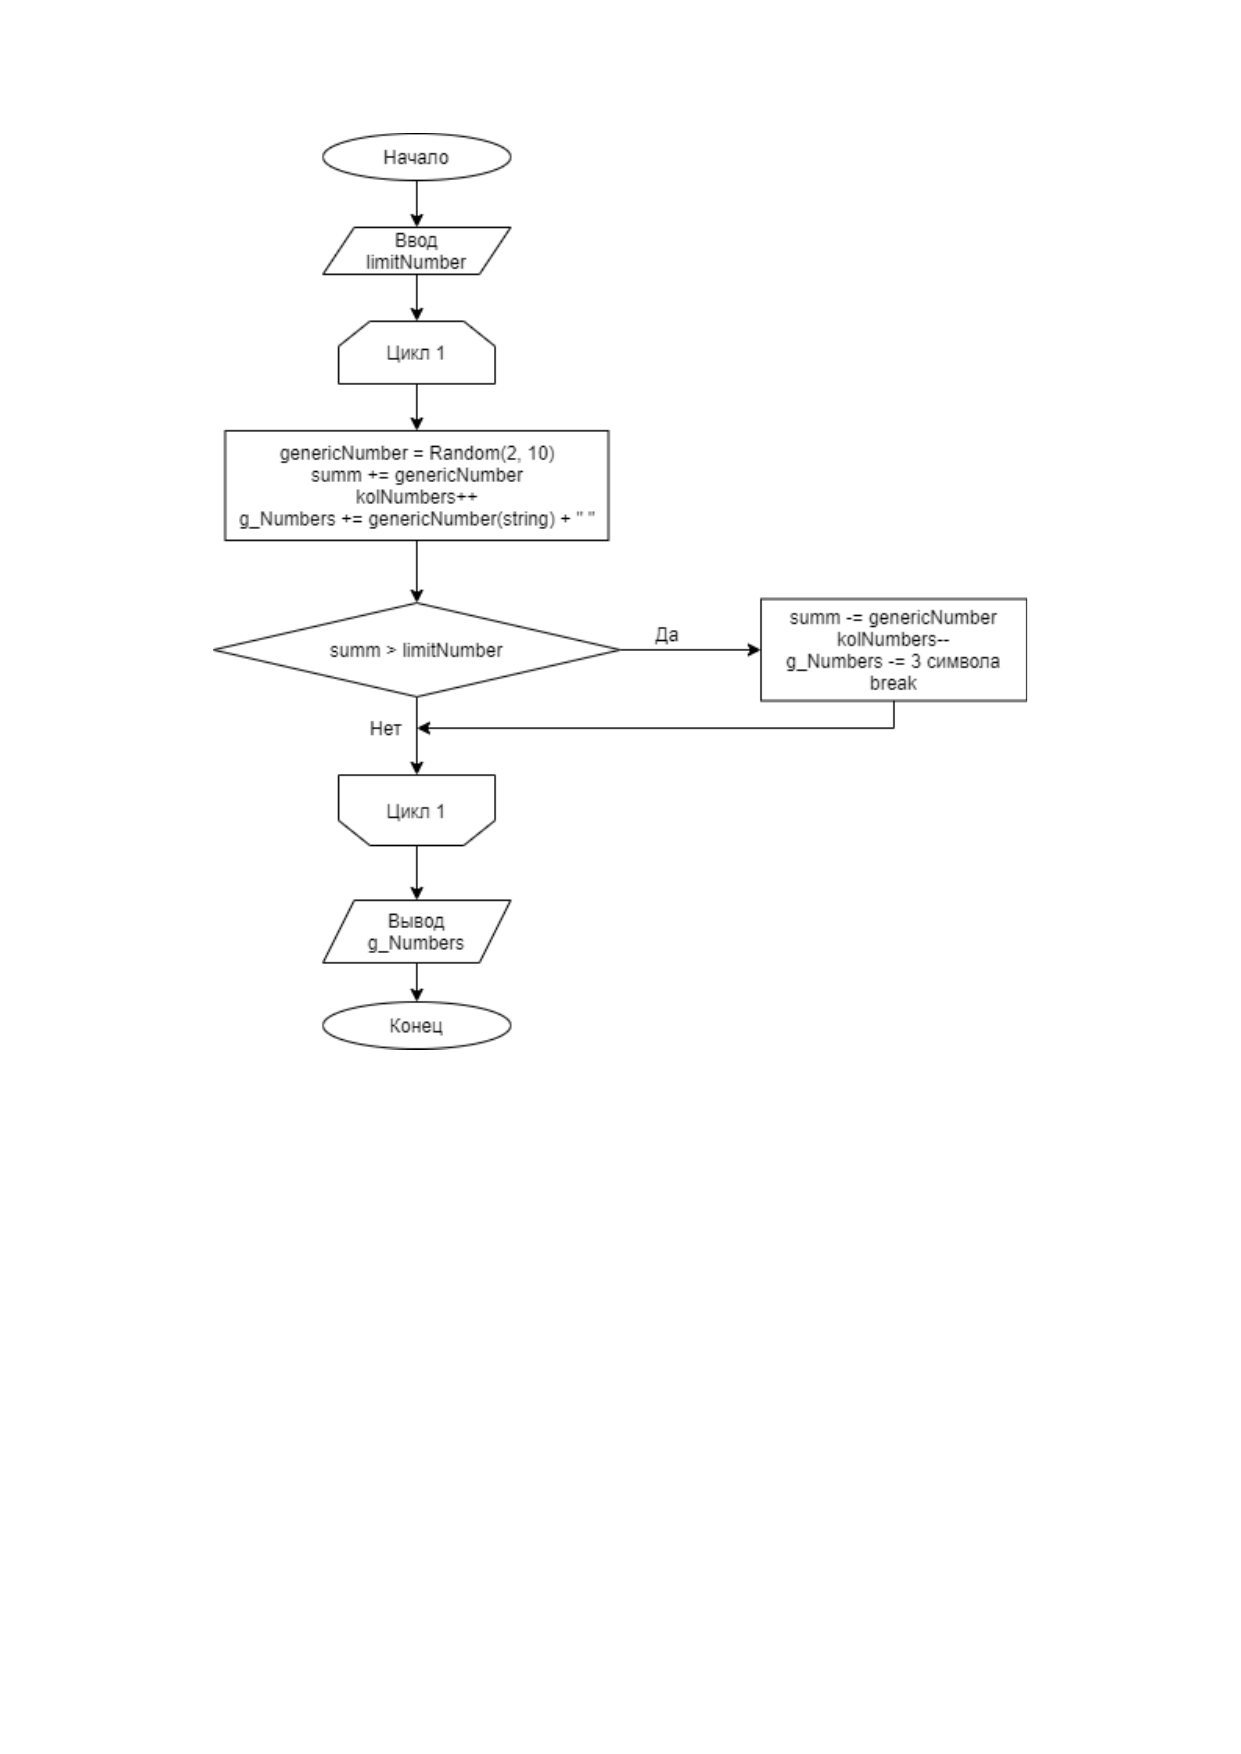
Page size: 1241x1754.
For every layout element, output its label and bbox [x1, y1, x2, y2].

picture [213, 133, 1028, 1050]
